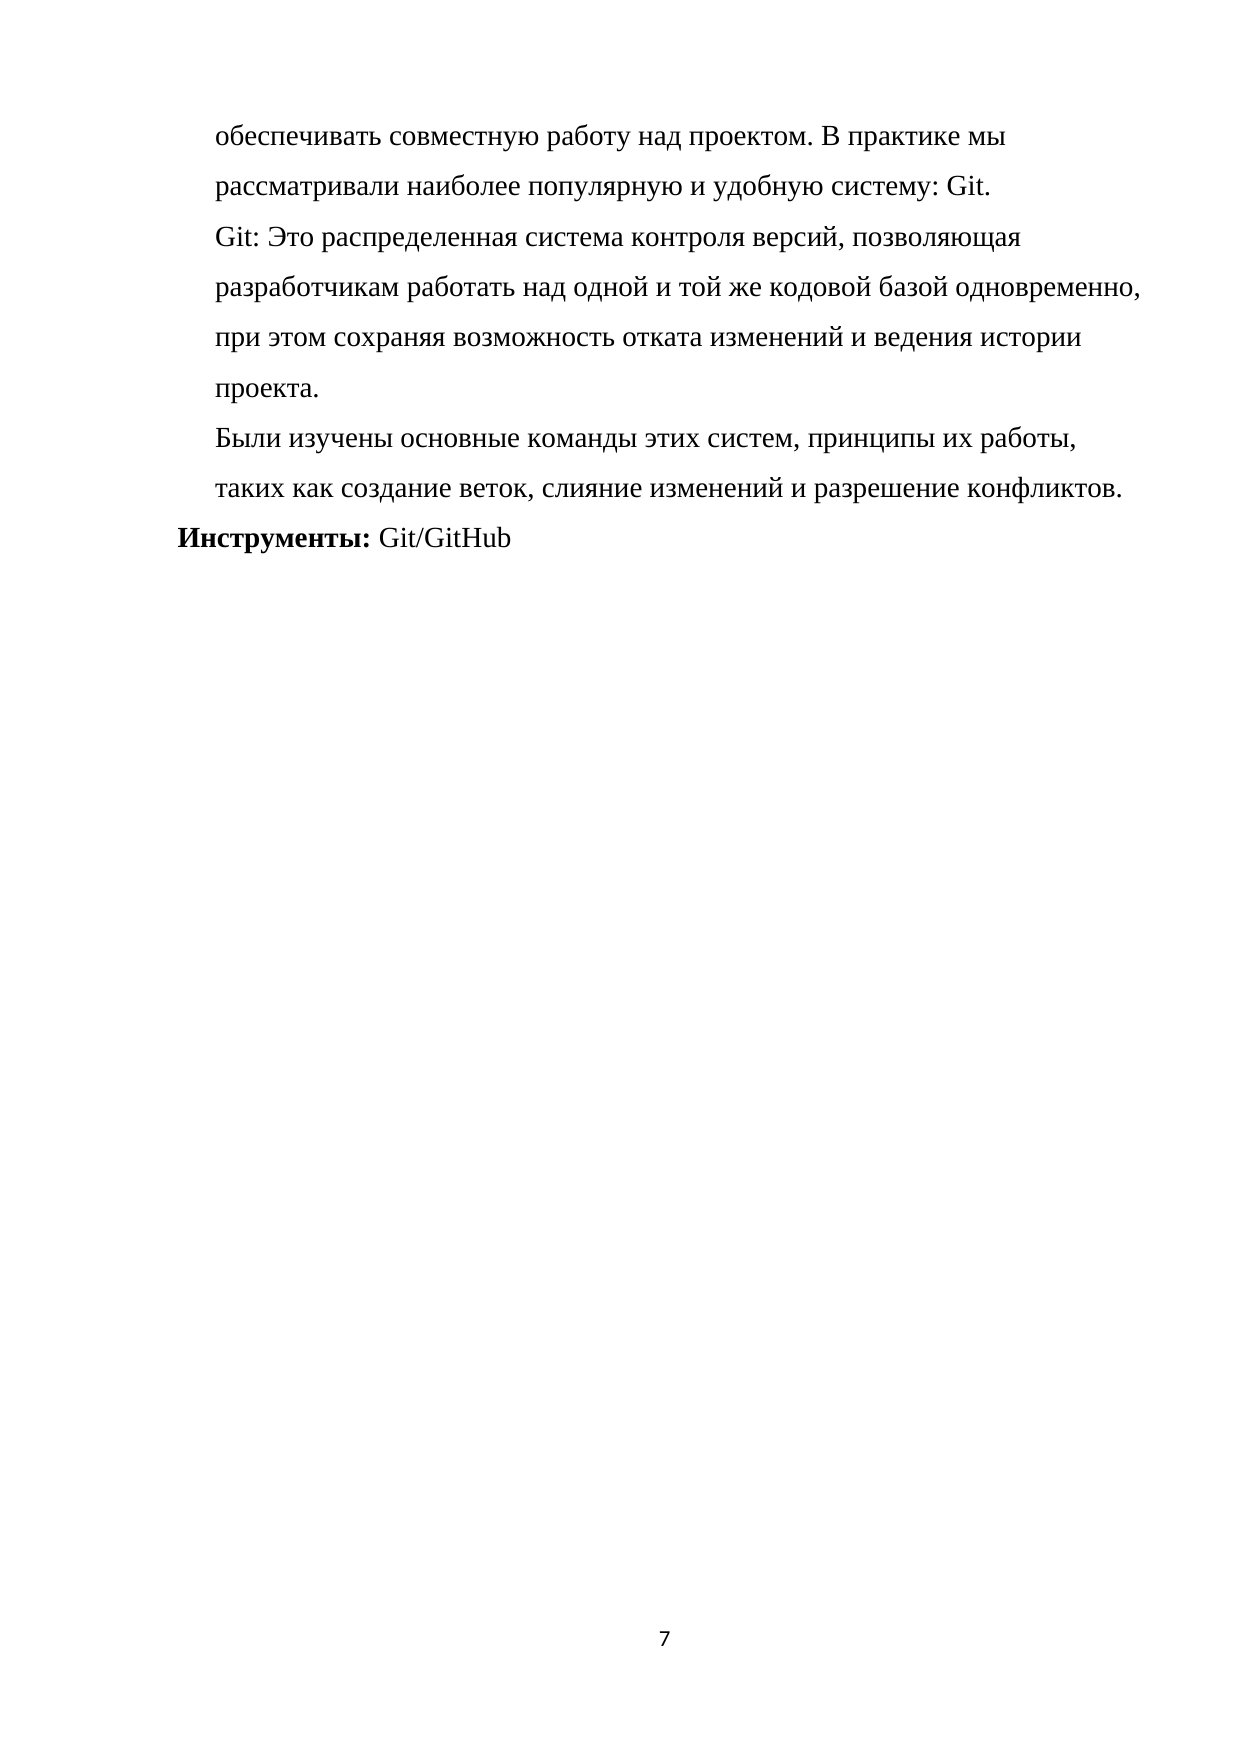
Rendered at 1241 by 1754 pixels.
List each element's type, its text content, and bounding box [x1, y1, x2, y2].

text Были изучены основные команды этих систем, принципы их работы, таких как создание веток, слияние изменений и разрешение конфликтов. [215, 420, 1152, 504]
text Инструменты: Git/GitHub [177, 521, 1152, 554]
text обеспечивать совместную работу над проектом. В практике мы рассматривали наиболее популярную и удобную систему: Git. [215, 118, 1152, 202]
text Git: Это распределенная система контроля версий, позволяющая разработчикам работать над одной и той же кодовой базой одновременно, при этом сохраняя возможность отката изменений и ведения истории проекта. [215, 219, 1152, 403]
